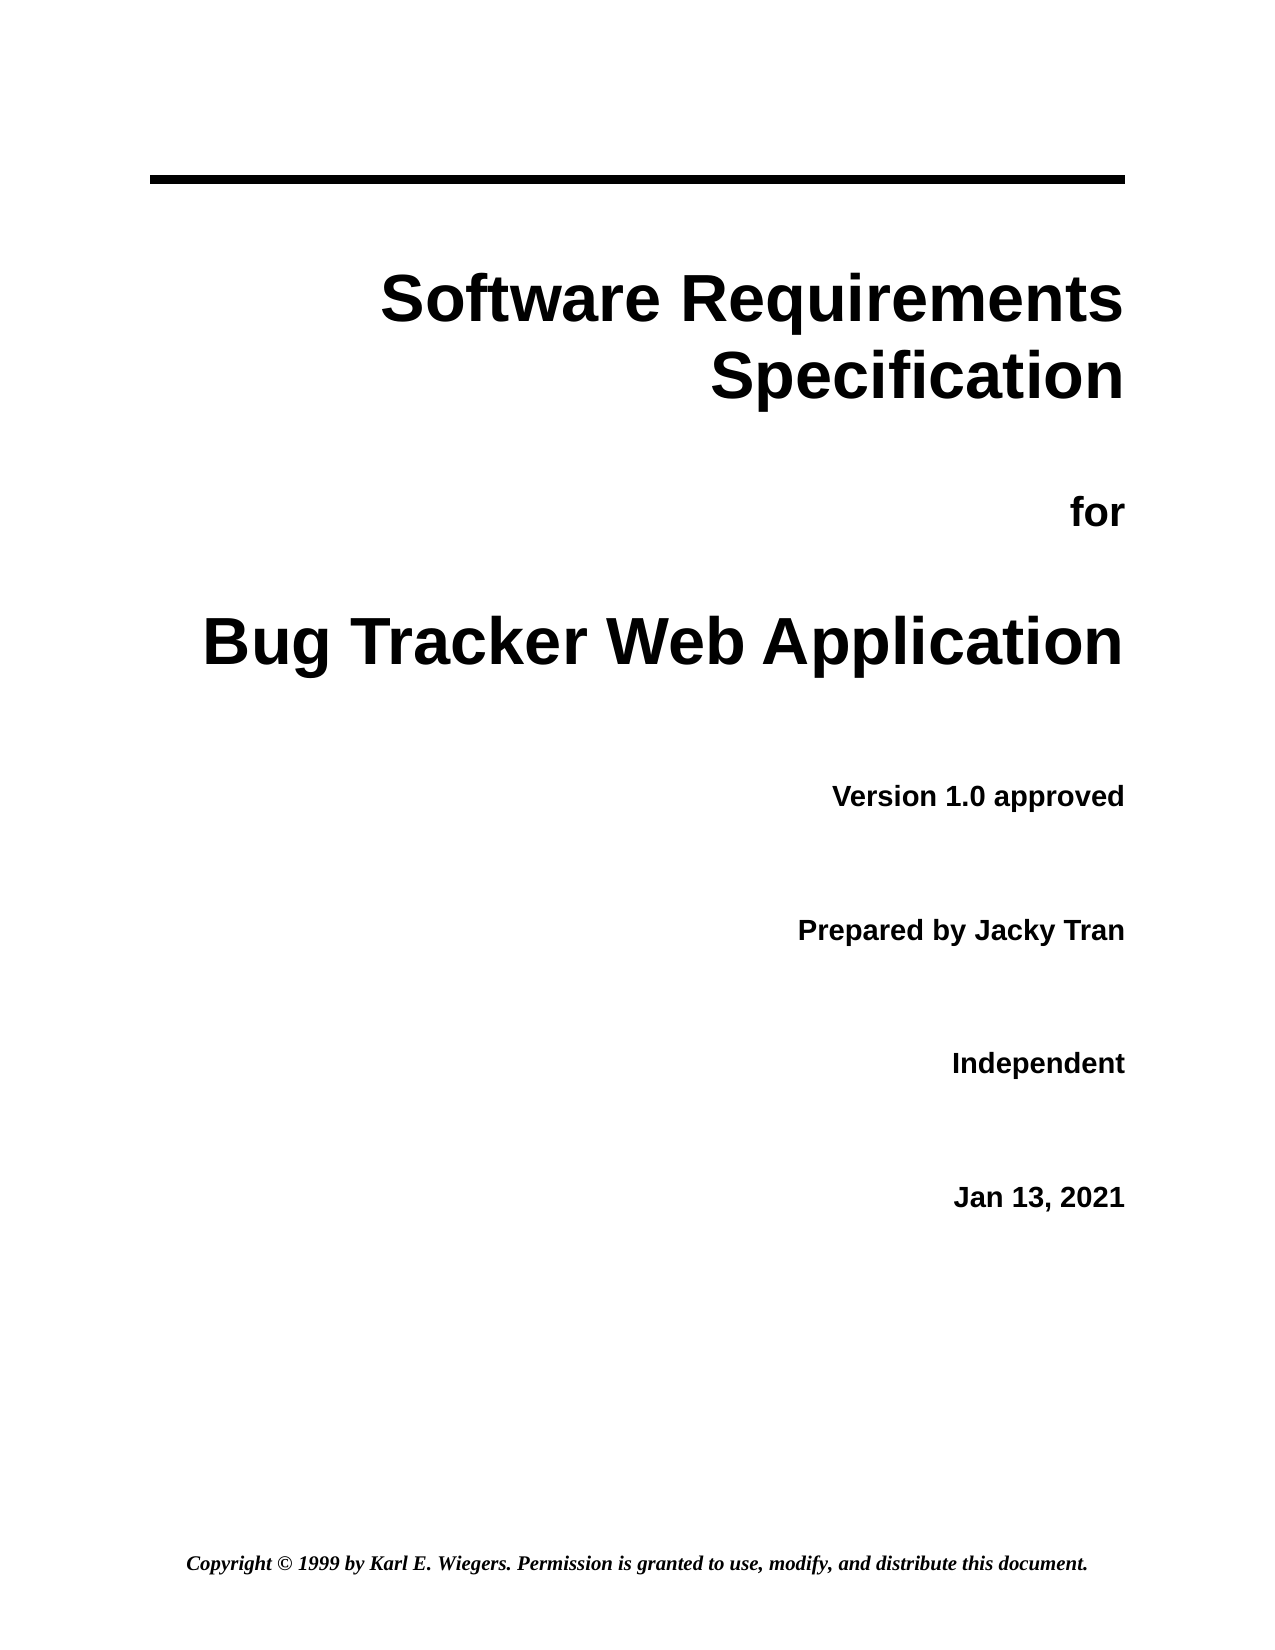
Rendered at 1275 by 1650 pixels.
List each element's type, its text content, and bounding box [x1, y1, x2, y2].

subtitle for [150, 488, 1125, 536]
text Prepared by Jacky Tran [150, 912, 1125, 946]
subtitle Software Requirements Specification [150, 259, 1125, 413]
text Independent [150, 1046, 1125, 1079]
subtitle Bug Tracker Web Application [150, 602, 1125, 679]
text Jan 13, 2021 [150, 1179, 1125, 1213]
text Version 1.0 approved [150, 779, 1125, 812]
